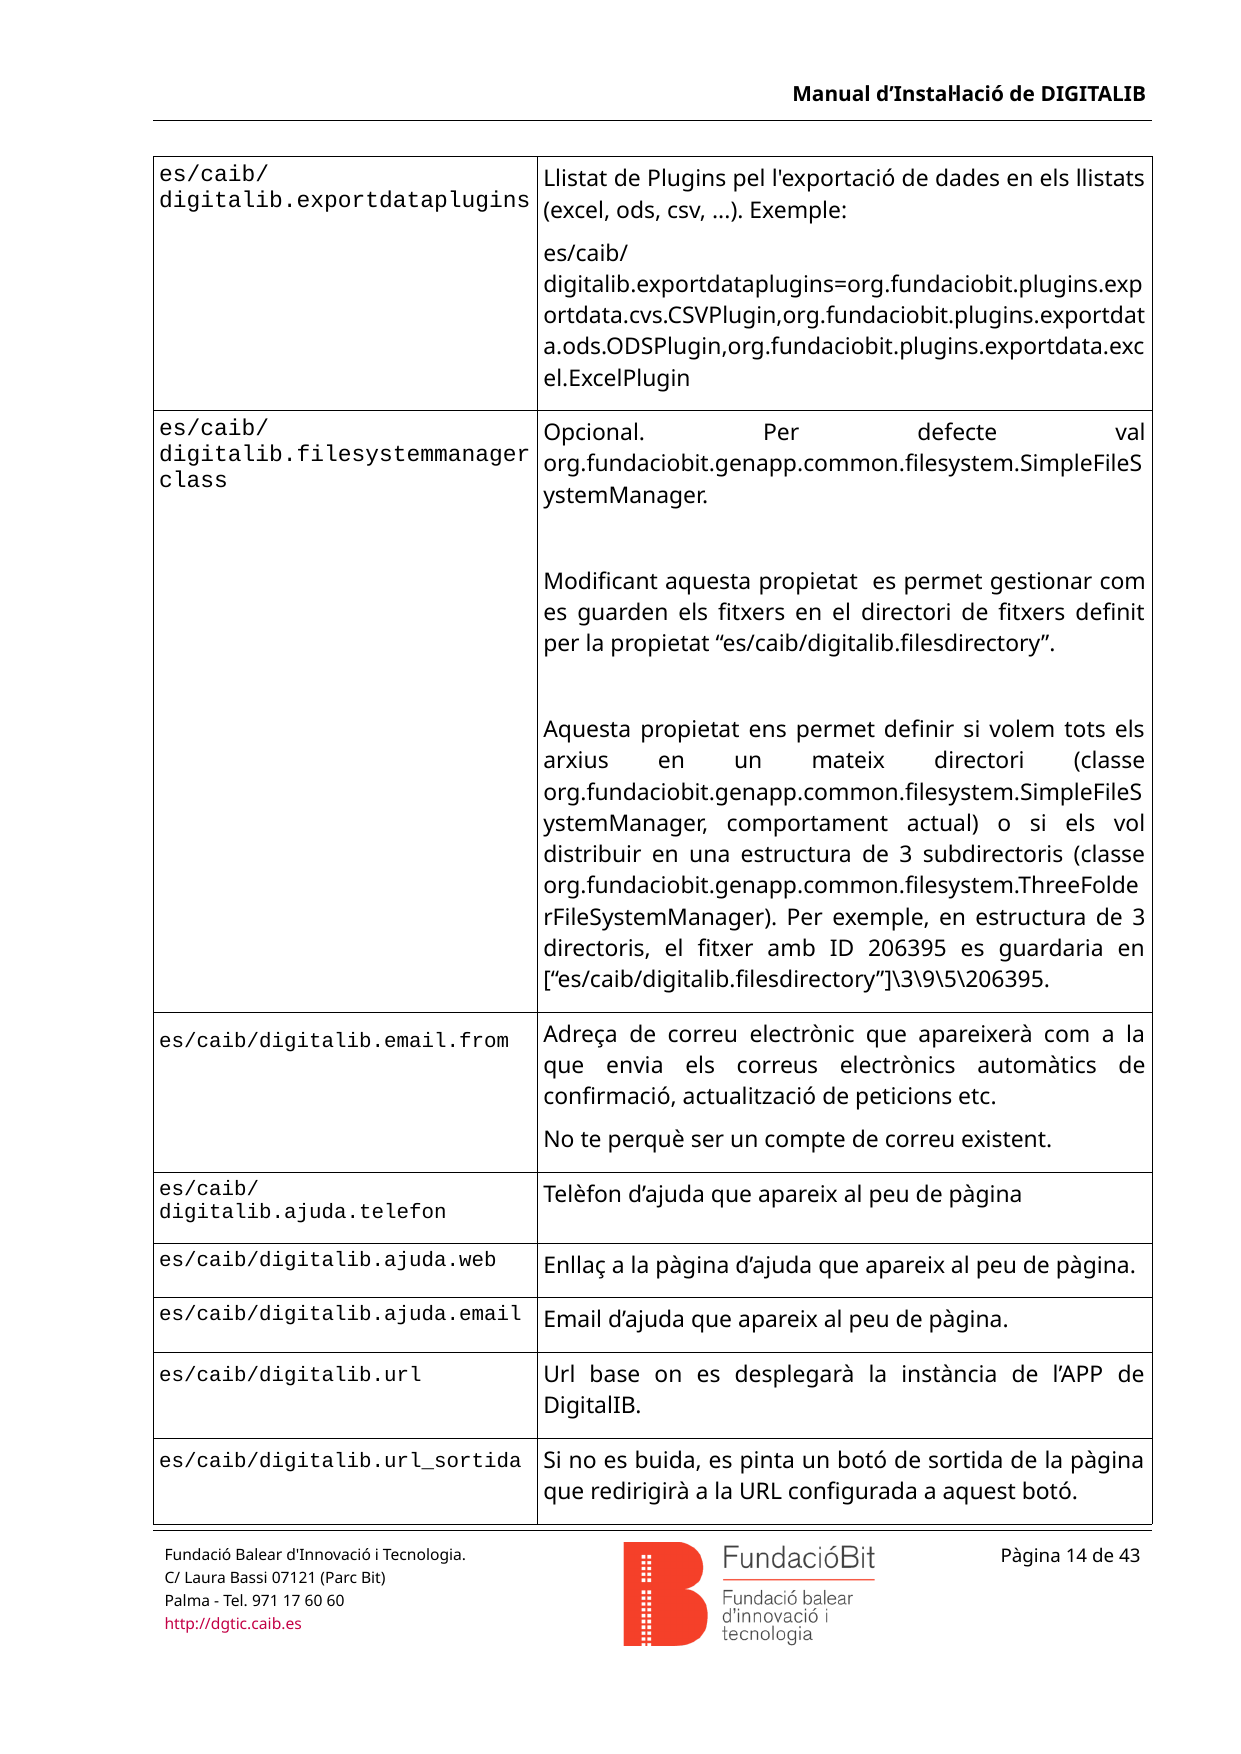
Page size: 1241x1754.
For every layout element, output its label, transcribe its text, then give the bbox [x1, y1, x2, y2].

table_cell Email d’ajuda que apareix al peu de pàgina. [538, 1298, 1152, 1352]
table_cell es/caib/digitalib.ajuda.email [154, 1298, 537, 1352]
table_cell Adreça de correu electrònic que apareixerà com a la que envia els correus electrònics automàtics de confirmació, actualització de peticions etc. No te perquè ser un compte de correu existent. [538, 1013, 1152, 1172]
picture [623, 1542, 875, 1646]
table_cell es/caib/digitalib.url [154, 1353, 537, 1438]
table_cell es/caib/digitalib.filesystemmanagerclass [154, 411, 537, 1012]
table_cell es/caib/digitalib.ajuda.web [154, 1244, 537, 1297]
table_cell Llistat de Plugins pel l'exportació de dades en els llistats (excel, ods, csv, ...). Exemple: es/caib/digitalib.exportdataplugins=org.fundaciobit.plugins.exportdata.cvs.CSVPlugin,org.fundaciobit.plugins.exportdata.ods.ODSPlugin,org.fundaciobit.plugins.exportdata.excel.ExcelPlugin [538, 157, 1152, 410]
table_cell Enllaç a la pàgina d’ajuda que apareix al peu de pàgina. [538, 1244, 1152, 1297]
table_cell Telèfon d’ajuda que apareix al peu de pàgina [538, 1173, 1152, 1243]
table_cell Si no es buida, es pinta un botó de sortida de la pàgina que redirigirà a la URL configurada a aquest botó. [538, 1439, 1152, 1523]
table_cell es/caib/digitalib.email.from [154, 1013, 537, 1172]
table_cell es/caib/digitalib.url_sortida [154, 1439, 537, 1523]
table_cell es/caib/digitalib.exportdataplugins [154, 157, 537, 410]
table_cell Opcional. Per defecte val org.fundaciobit.genapp.common.filesystem.SimpleFileSystemManager. Modificant aquesta propietat es permet gestionar com es guarden els fitxers en el directori de fitxers definit per la propietat “es/caib/digitalib.filesdirectory”. Aquesta propietat ens permet definir si volem tots els arxius en un mateix directori (classe org.fundaciobit.genapp.common.filesystem.SimpleFileSystemManager, comportament actual) o si els vol distribuir en una estructura de 3 subdirectoris (classe org.fundaciobit.genapp.common.filesystem.ThreeFolderFileSystemManager). Per exemple, en estructura de 3 directoris, el fitxer amb ID 206395 es guardaria en [“es/caib/digitalib.filesdirectory”]\3\9\5\206395. [538, 411, 1152, 1012]
table_cell es/caib/digitalib.ajuda.telefon [154, 1173, 537, 1243]
table_cell Url base on es desplegarà la instància de l’APP de DigitalIB. [538, 1353, 1152, 1438]
